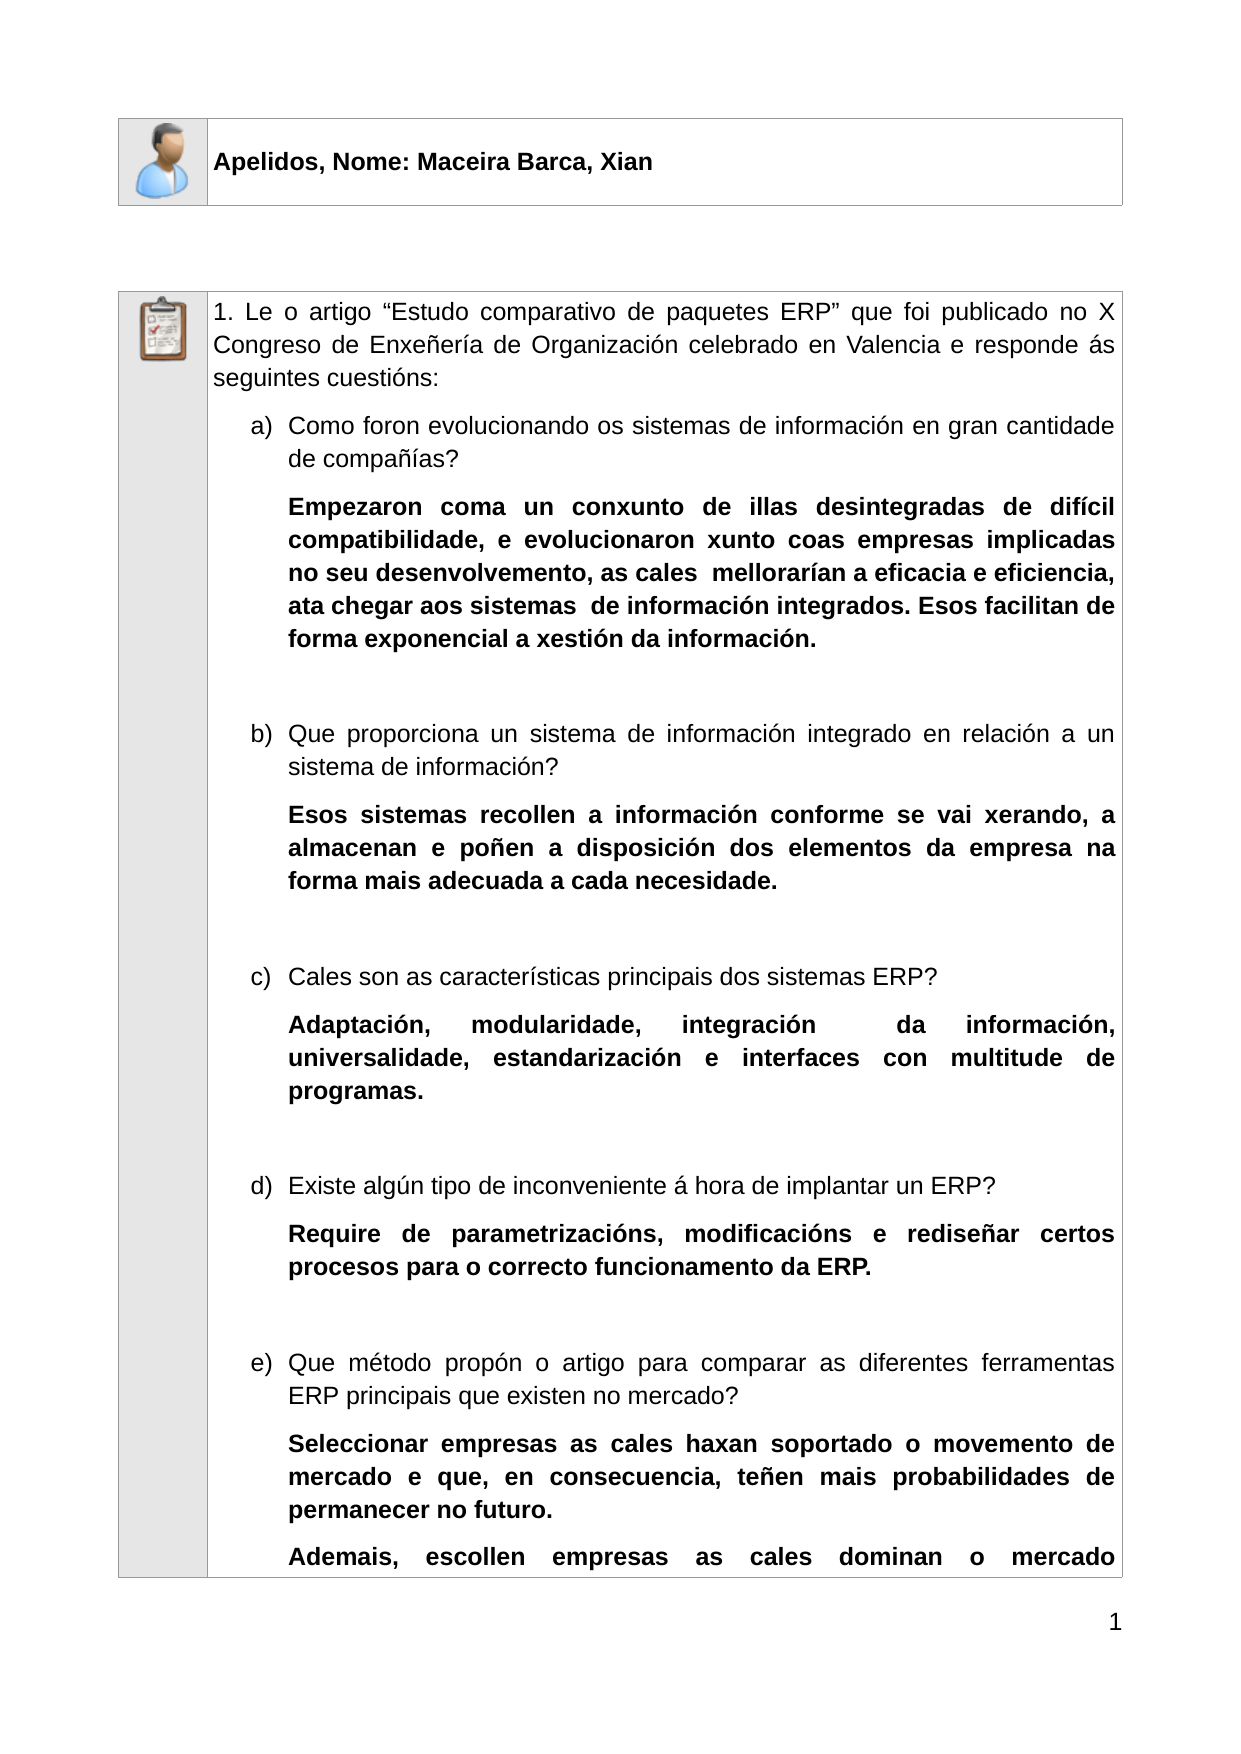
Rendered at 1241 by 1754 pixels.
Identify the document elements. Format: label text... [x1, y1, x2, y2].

table_header Apelidos, Nome: Maceira Barca, Xian [208, 119, 1122, 205]
picture [130, 296, 195, 362]
table_header [119, 292, 207, 1577]
table_header 1. Le o artigo “Estudo comparativo de paquetes ERP” que foi publicado no X Congreso de Enxeñería de Organización celebrado en Valencia e responde ás seguintes cuestións: Como foron evolucionando os sistemas de información en gran cantidade de compañías? Empezaron coma un conxunto de illas desintegradas de difícil compatibilidade, e evolucionaron xunto coas empresas implicadas no seu desenvolvemento, as cales mellorarían a eficacia e eficiencia, ata chegar aos sistemas de información integrados. Esos facilitan de forma exponencial a xestión da información. Que proporciona un sistema de información integrado en relación a un sistema de información? Esos sistemas recollen a información conforme se vai xerando, a almacenan e poñen a disposición dos elementos da empresa na forma mais adecuada a cada necesidade. Cales son as características principais dos sistemas ERP? Adaptación, modularidade, integración da información, universalidade, estandarización e interfaces con multitude de programas. Existe algún tipo de inconveniente á hora de implantar un ERP? Require de parametrizacións, modificacións e rediseñar certos procesos para o correcto funcionamento da ERP. Que método propón o artigo para comparar as diferentes ferramentas ERP principais que existen no mercado? Seleccionar empresas as cales haxan soportado o movemento de mercado e que, en consecuencia, teñen mais probabilidades de permanecer no futuro. Ademais, escollen empresas as cales dominan o mercado [208, 292, 1122, 1577]
table_header [119, 119, 207, 205]
picture [125, 123, 201, 199]
